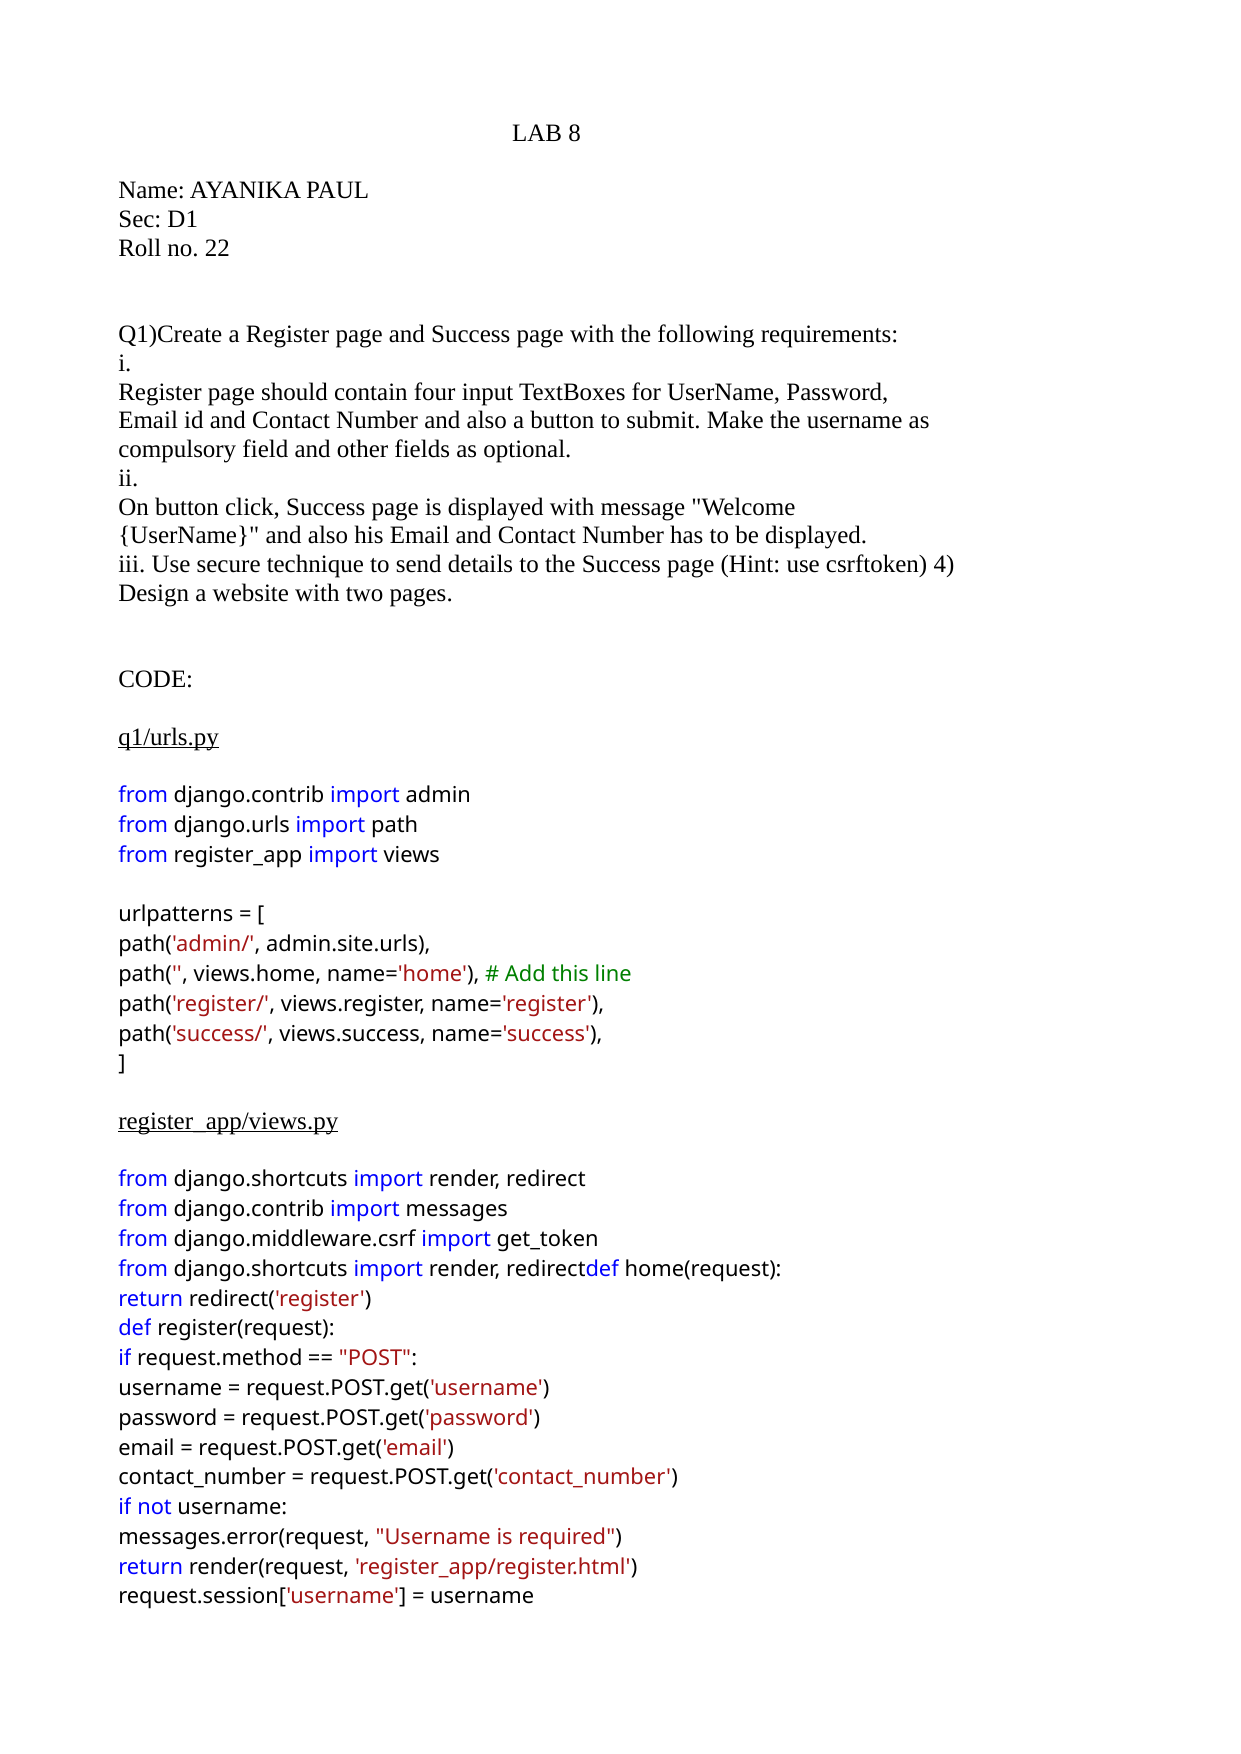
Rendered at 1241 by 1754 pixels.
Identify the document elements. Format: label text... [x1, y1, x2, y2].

text path('', views.home, name='home'), # Add this line [118, 958, 1122, 988]
text iii. Use secure technique to send details to the Success page (Hint: use csrftoken) 4) [118, 549, 1122, 578]
text Sec: D1 [118, 204, 1122, 233]
text from django.contrib import admin [118, 779, 1122, 809]
text Email id and Contact Number and also a button to submit. Make the username as [118, 406, 1122, 434]
text email = request.POST.get('email') [118, 1432, 1122, 1461]
text Q1)Create a Register page and Success page with the following requirements: [118, 319, 1122, 348]
text path('success/', views.success, name='success'), [118, 1018, 1122, 1047]
text from django.middleware.csrf import get_token [118, 1223, 1122, 1253]
text Design a website with two pages. [118, 578, 1122, 607]
text i. [118, 348, 1122, 377]
text {UserName}" and also his Email and Contact Number has to be displayed. [118, 521, 1122, 549]
text from django.shortcuts import render, redirect [118, 1163, 1122, 1193]
text path('register/', views.register, name='register'), [118, 988, 1122, 1018]
text from django.shortcuts import render, redirectdef home(request): [118, 1253, 1122, 1283]
text Roll no. 22 [118, 233, 1122, 262]
text return redirect('register') [118, 1283, 1122, 1312]
text urlpatterns = [ [118, 898, 1122, 928]
text compulsory field and other fields as optional. [118, 434, 1122, 463]
text if request.method == "POST": [118, 1342, 1122, 1372]
text messages.error(request, "Username is required") [118, 1521, 1122, 1551]
text from django.contrib import messages [118, 1193, 1122, 1223]
text Name: AYANIKA PAUL [118, 176, 1122, 204]
text q1/urls.py [118, 722, 1122, 751]
text password = request.POST.get('password') [118, 1402, 1122, 1432]
text CODE: [118, 664, 1122, 693]
text Register page should contain four input TextBoxes for UserName, Password, [118, 377, 1122, 406]
text username = request.POST.get('username') [118, 1372, 1122, 1402]
text request.session['username'] = username [118, 1581, 1122, 1610]
text ] [118, 1047, 1122, 1077]
text return render(request, 'register_app/register.html') [118, 1551, 1122, 1581]
text if not username: [118, 1491, 1122, 1521]
text from django.urls import path [118, 809, 1122, 839]
text path('admin/', admin.site.urls), [118, 928, 1122, 958]
text from register_app import views [118, 839, 1122, 869]
text contact_number = request.POST.get('contact_number') [118, 1461, 1122, 1491]
text LAB 8 [118, 118, 1122, 147]
text def register(request): [118, 1312, 1122, 1342]
text register_app/views.py [118, 1106, 1122, 1135]
text On button click, Success page is displayed with message "Welcome [118, 492, 1122, 521]
text ii. [118, 463, 1122, 492]
